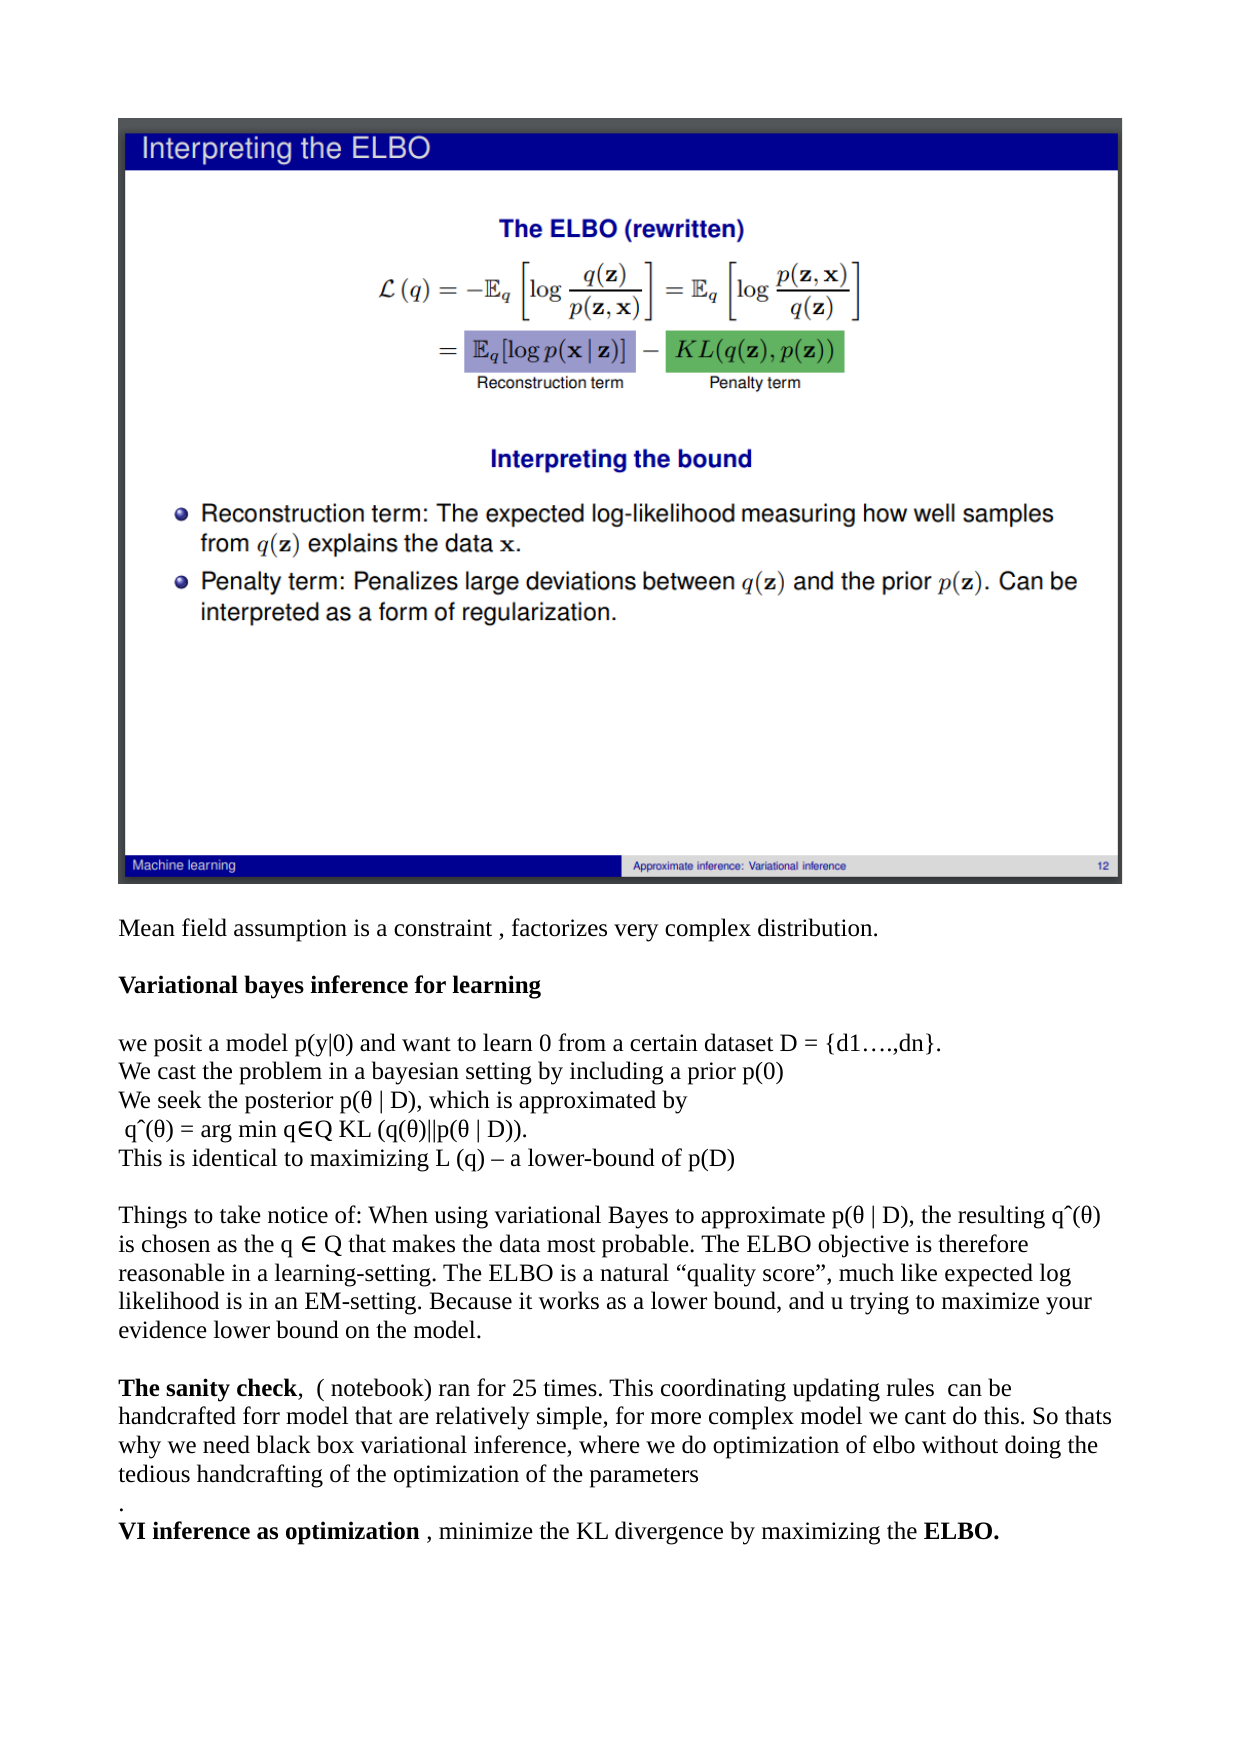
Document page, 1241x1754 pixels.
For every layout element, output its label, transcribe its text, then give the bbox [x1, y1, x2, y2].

text . [118, 1488, 1122, 1516]
text We seek the posterior p(θ | D), which is approximated by [118, 1085, 1122, 1114]
text The sanity check, ( notebook) ran for 25 times. This coordinating updating rules can be handcrafted forr model that are relatively simple, for more complex model we cant do this. So thats why we need black box variational inference, where we do optimization of elbo without doing the tedious handcrafting of the optimization of the parameters [118, 1373, 1122, 1488]
text VI inference as optimization , minimize the KL divergence by maximizing the ELBO. [118, 1516, 1122, 1545]
text This is identical to maximizing L (q) – a lower-bound of p(D) [118, 1143, 1122, 1171]
text Mean field assumption is a constraint , factorizes very complex distribution. [118, 913, 1122, 941]
text we posit a model p(y|0) and want to learn 0 from a certain dataset D = {d1….,dn}. [118, 1028, 1122, 1056]
text We cast the problem in a bayesian setting by including a prior p(0) [118, 1056, 1122, 1085]
picture [118, 118, 1123, 884]
text Things to take notice of: When using variational Bayes to approximate p(θ | D), the resulting qˆ(θ) is chosen as the q ∈ Q that makes the data most probable. The ELBO objective is therefore reasonable in a learning-setting. The ELBO is a natural “quality score”, much like expected log likelihood is in an EM-setting. Because it works as a lower bound, and u trying to maximize your evidence lower bound on the model. [118, 1200, 1122, 1344]
text qˆ(θ) = arg min q∈Q KL (q(θ)||p(θ | D)). [118, 1114, 1122, 1143]
text Variational bayes inference for learning [118, 970, 1122, 999]
